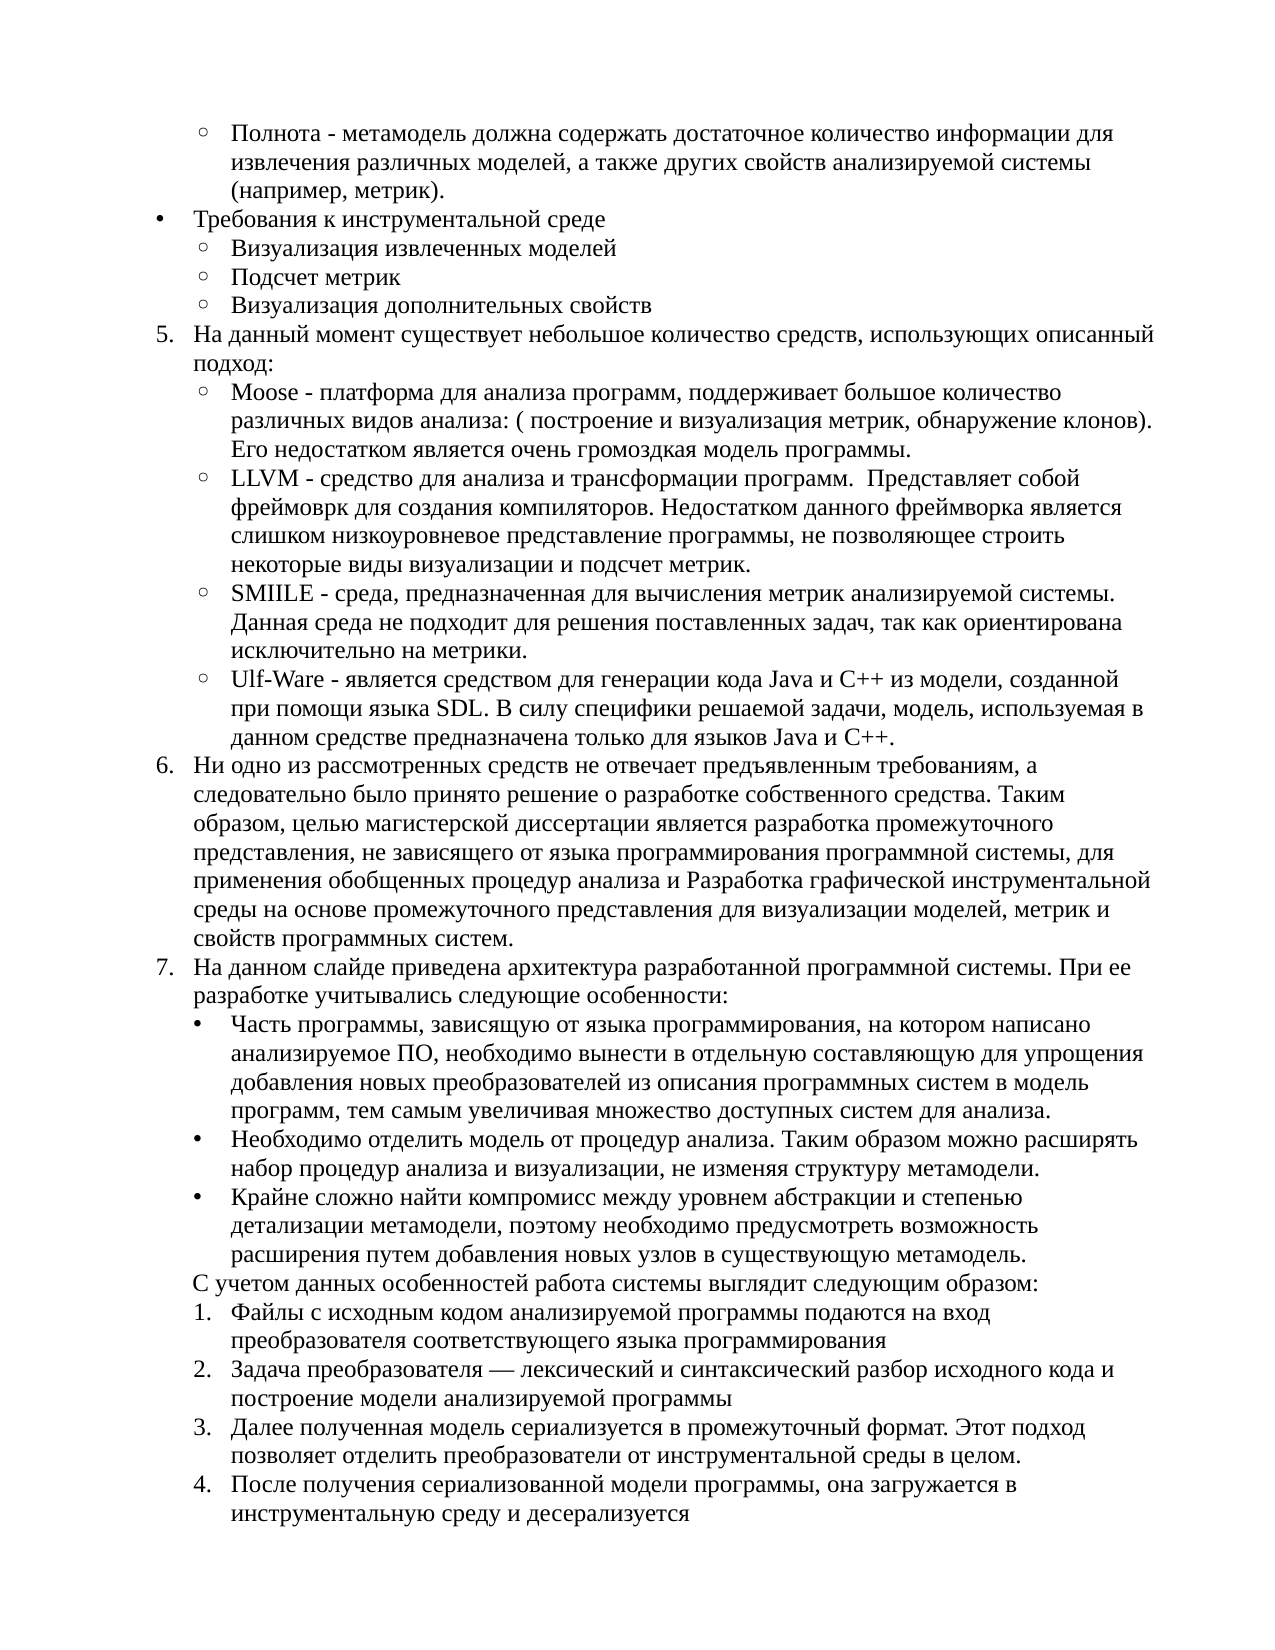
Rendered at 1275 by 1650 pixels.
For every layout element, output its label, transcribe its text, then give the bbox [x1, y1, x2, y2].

list Визуализация извлеченных моделей [193, 233, 1157, 262]
list SMIILE - среда, предназначенная для вычисления метрик анализируемой системы. Данная среда не подходит для решения поставленных задач, так как ориентирована исключительно на метрики. [193, 578, 1157, 664]
list Часть программы, зависящую от языка программирования, на котором написано анализируемое ПО, необходимо вынести в отдельную составляющую для упрощения добавления новых преобразователей из описания программных систем в модель программ, тем самым увеличивая множество доступных систем для анализа. [193, 1009, 1157, 1124]
text С учетом данных особенностей работа системы выглядит следующим образом: [118, 1268, 1157, 1297]
list После получения сериализованной модели программы, она загружается в инструментальную среду и десерализуется [193, 1469, 1157, 1527]
list Ulf-Ware - является средством для генерации кода Java и C++ из модели, созданной при помощи языка SDL. В силу специфики решаемой задачи, модель, используемая в данном средстве предназначена только для языков Java и C++. [193, 664, 1157, 751]
list Визуализация дополнительных свойств [193, 291, 1157, 319]
list LLVM - средство для анализа и трансформации программ. Представляет собой фреймоврк для создания компиляторов. Недостатком данного фреймворка является слишком низкоуровневое представление программы, не позволяющее строить некоторые виды визуализации и подсчет метрик. [193, 463, 1157, 578]
list Moose - платформа для анализа программ, поддерживает большое количество различных видов анализа: ( построение и визуализация метрик, обнаружение клонов). Его недостатком является очень громоздкая модель программы. [193, 377, 1157, 463]
list Задача преобразователя — лексический и синтаксический разбор исходного кода и построение модели анализируемой программы [193, 1354, 1157, 1412]
list Необходимо отделить модель от процедур анализа. Таким образом можно расширять набор процедур анализа и визуализации, не изменяя структуру метамодели. [193, 1124, 1157, 1182]
list Подсчет метрик [193, 262, 1157, 291]
list Полнота - метамодель должна содержать достаточное количество информации для извлечения различных моделей, а также других свойств анализируемой системы (например, метрик). [193, 118, 1157, 204]
list Далее полученная модель сериализуется в промежуточный формат. Этот подход позволяет отделить преобразователи от инструментальной среды в целом. [193, 1412, 1157, 1469]
list Файлы с исходным кодом анализируемой программы подаются на вход преобразователя соответствующего языка программирования [193, 1297, 1157, 1354]
list Крайне сложно найти компромисс между уровнем абстракции и степенью детализации метамодели, поэтому необходимо предусмотреть возможность расширения путем добавления новых узлов в существующую метамодель. [193, 1182, 1157, 1268]
list Ни одно из рассмотренных средств не отвечает предъявленным требованиям, а следовательно было принято решение о разработке собственного средства. Таким образом, целью магистерской диссертации является разработка промежуточного представления, не зависящего от языка программирования программной системы, для применения обобщенных процедур анализа и Разработка графической инструментальной среды на основе промежуточного представления для визуализации моделей, метрик и свойств программных систем. [156, 751, 1157, 952]
list На данном слайде приведена архитектура разработанной программной системы. При ее разработке учитывались следующие особенности: [156, 952, 1157, 1009]
list Требования к инструментальной среде [156, 204, 1157, 233]
list На данный момент существует небольшое количество средств, использующих описанный подход: [156, 319, 1157, 377]
